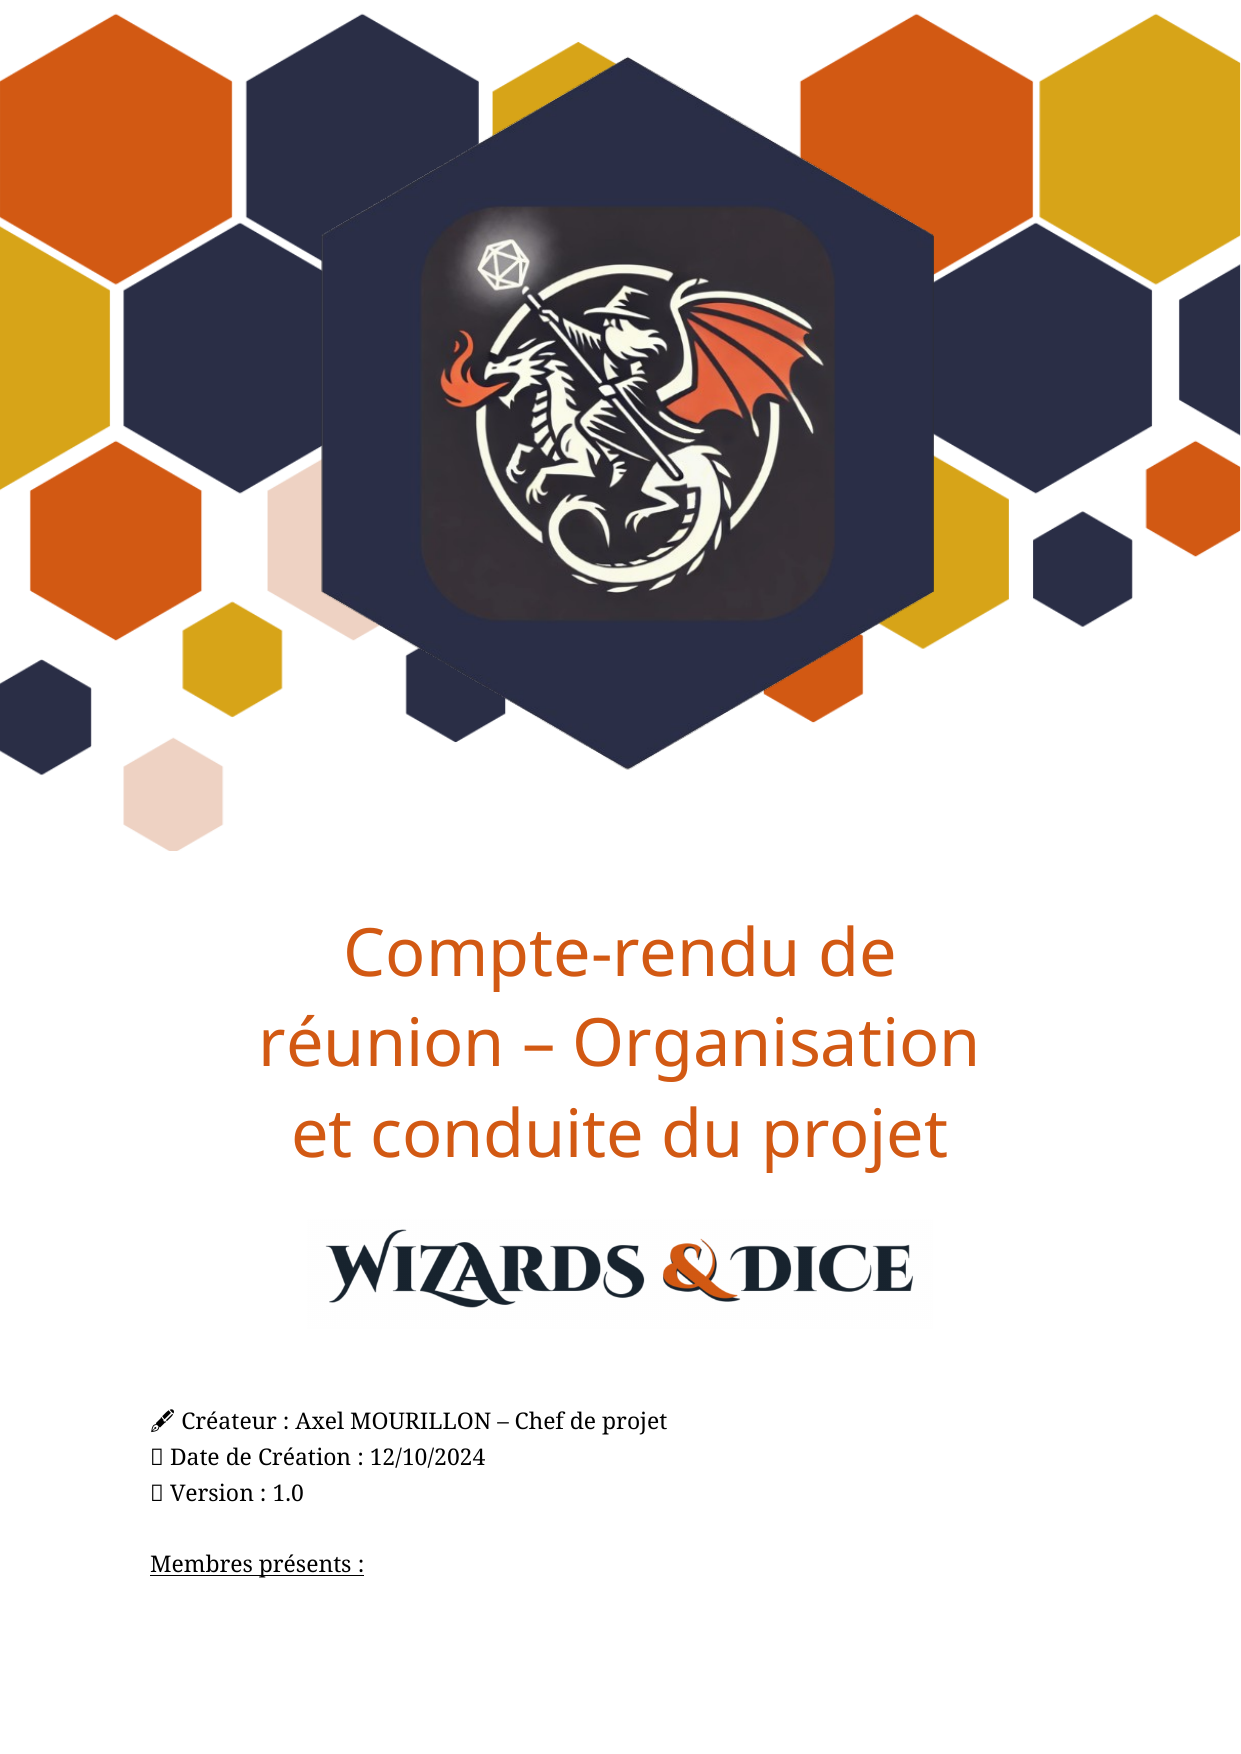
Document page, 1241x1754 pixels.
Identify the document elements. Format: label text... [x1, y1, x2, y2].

title Compte-rendu de réunion – Organisation et conduite du projet [150, 905, 1090, 1177]
picture [307, 1219, 934, 1329]
text Membres présents : [150, 1548, 1090, 1580]
text 📅 Date de Création : 12/10/2024 [150, 1441, 1090, 1472]
text 🔄 Version : 1.0 [150, 1477, 1090, 1508]
text 🖋️ Créateur : Axel MOURILLON – Chef de projet [150, 1405, 1090, 1436]
picture [0, 0, 1241, 851]
